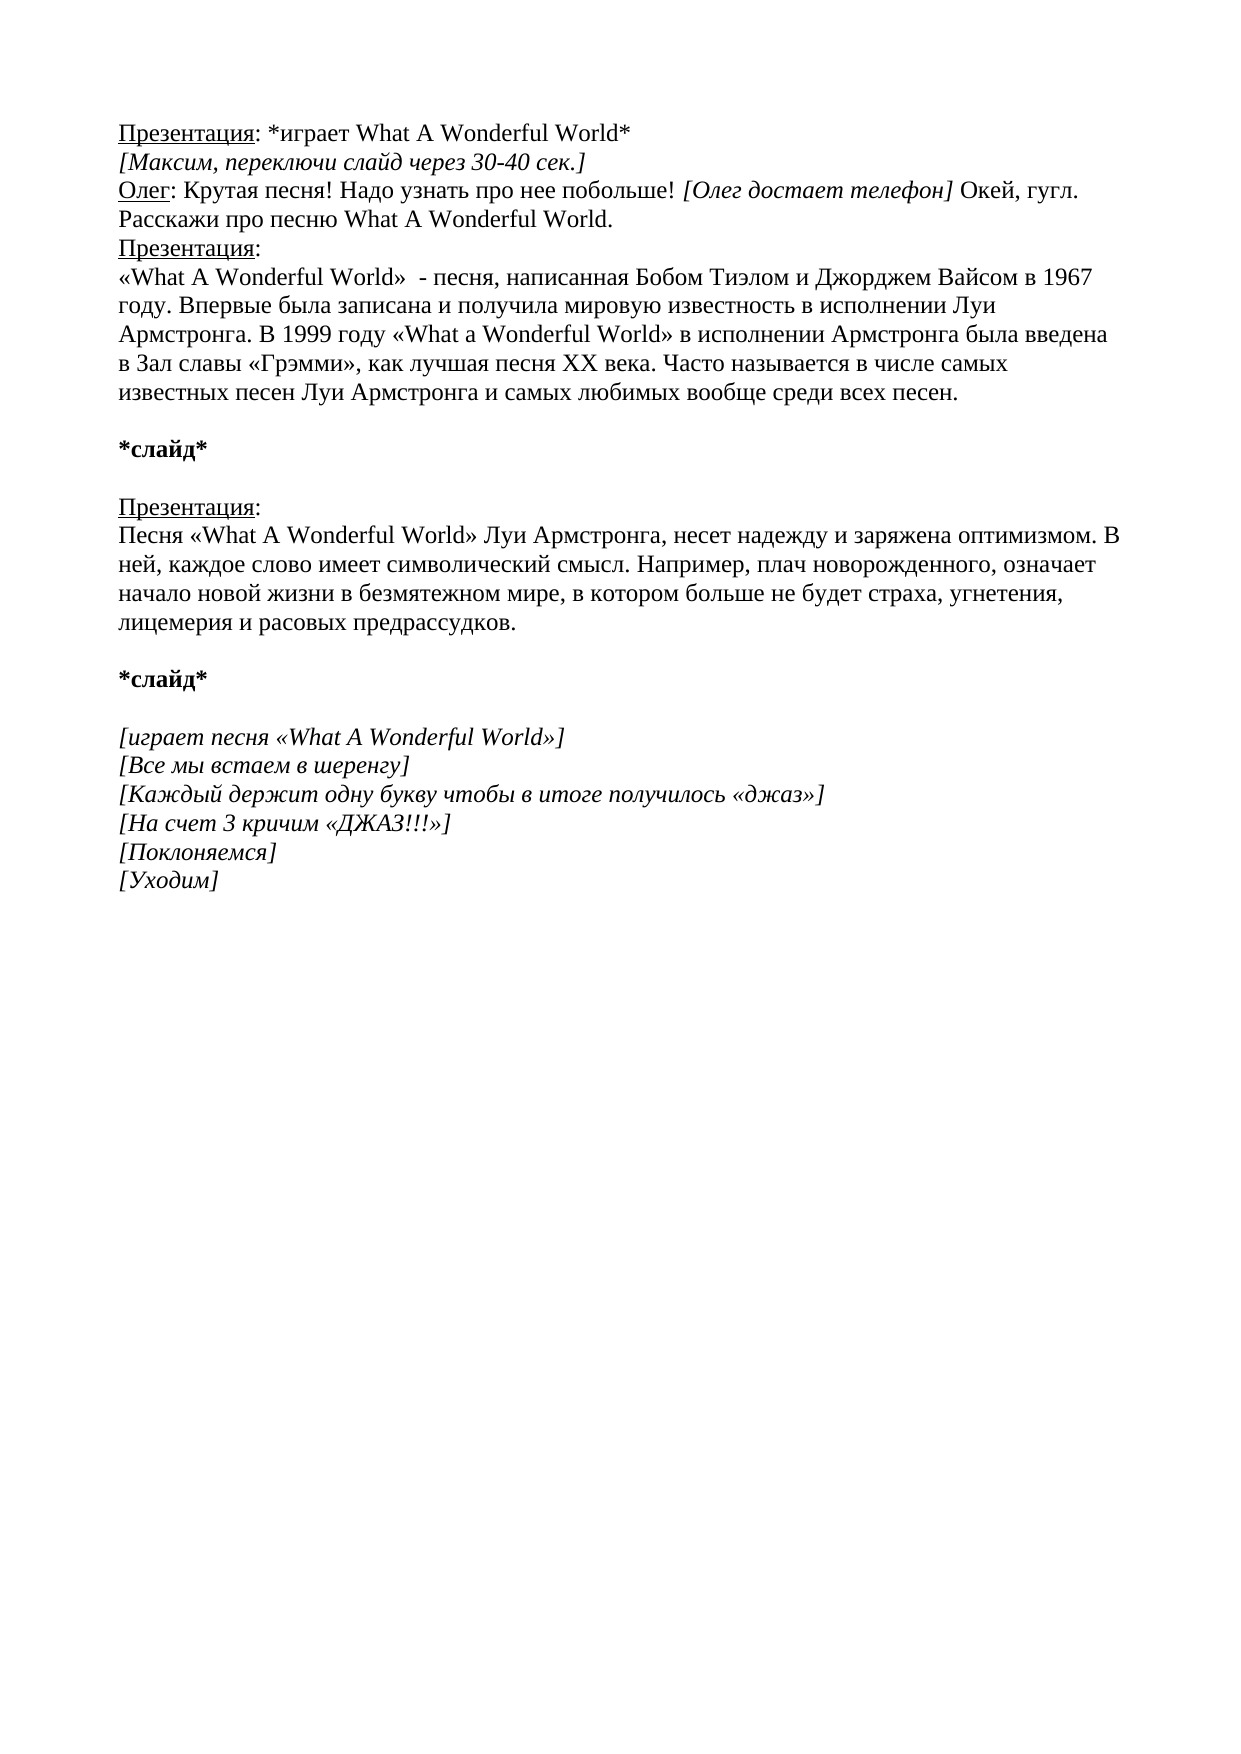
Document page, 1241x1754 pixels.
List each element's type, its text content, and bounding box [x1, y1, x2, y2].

text Презентация: [118, 492, 1122, 521]
text [Все мы встаем в шеренгу] [118, 751, 1122, 779]
text [Уходим] [118, 866, 1122, 894]
text [На счет 3 кричим «ДЖАЗ!!!»] [118, 808, 1122, 837]
text «What A Wonderful World» - песня, написанная Бобом Тиэлом и Джорджем Вайсом в 1967 году. Впервые была записана и получила мировую известность в исполнении Луи Армстронга. В 1999 году «What a Wonderful World» в исполнении Армстронга была введена в Зал славы «Грэмми», как лучшая песня XX века. Часто называется в числе самых известных песен Луи Армстронга и самых любимых вообще среди всех песен. [118, 262, 1122, 406]
text [Максим, переключи слайд через 30-40 сек.] [118, 147, 1122, 176]
text Презентация: [118, 233, 1122, 262]
text [Поклоняемся] [118, 837, 1122, 866]
text *слайд* [118, 664, 1122, 693]
text *слайд* [118, 434, 1122, 463]
text [Каждый держит одну букву чтобы в итоге получилось «джаз»] [118, 779, 1122, 808]
text Песня «What A Wonderful World» Луи Армстронга, несет надежду и заряжена оптимизмом. В ней, каждое слово имеет символический смысл. Например, плач новорожденного, означает начало новой жизни в безмятежном мире, в котором больше не будет страха, угнетения, лицемерия и расовых предрассудков. [118, 521, 1122, 636]
text [играет песня «What A Wonderful World»] [118, 722, 1122, 751]
text Презентация: *играет What A Wonderful World* [118, 118, 1122, 147]
text Олег: Крутая песня! Надо узнать про нее побольше! [Олег достает телефон] Окей, гугл. Расскажи про песню What A Wonderful World. [118, 176, 1122, 233]
